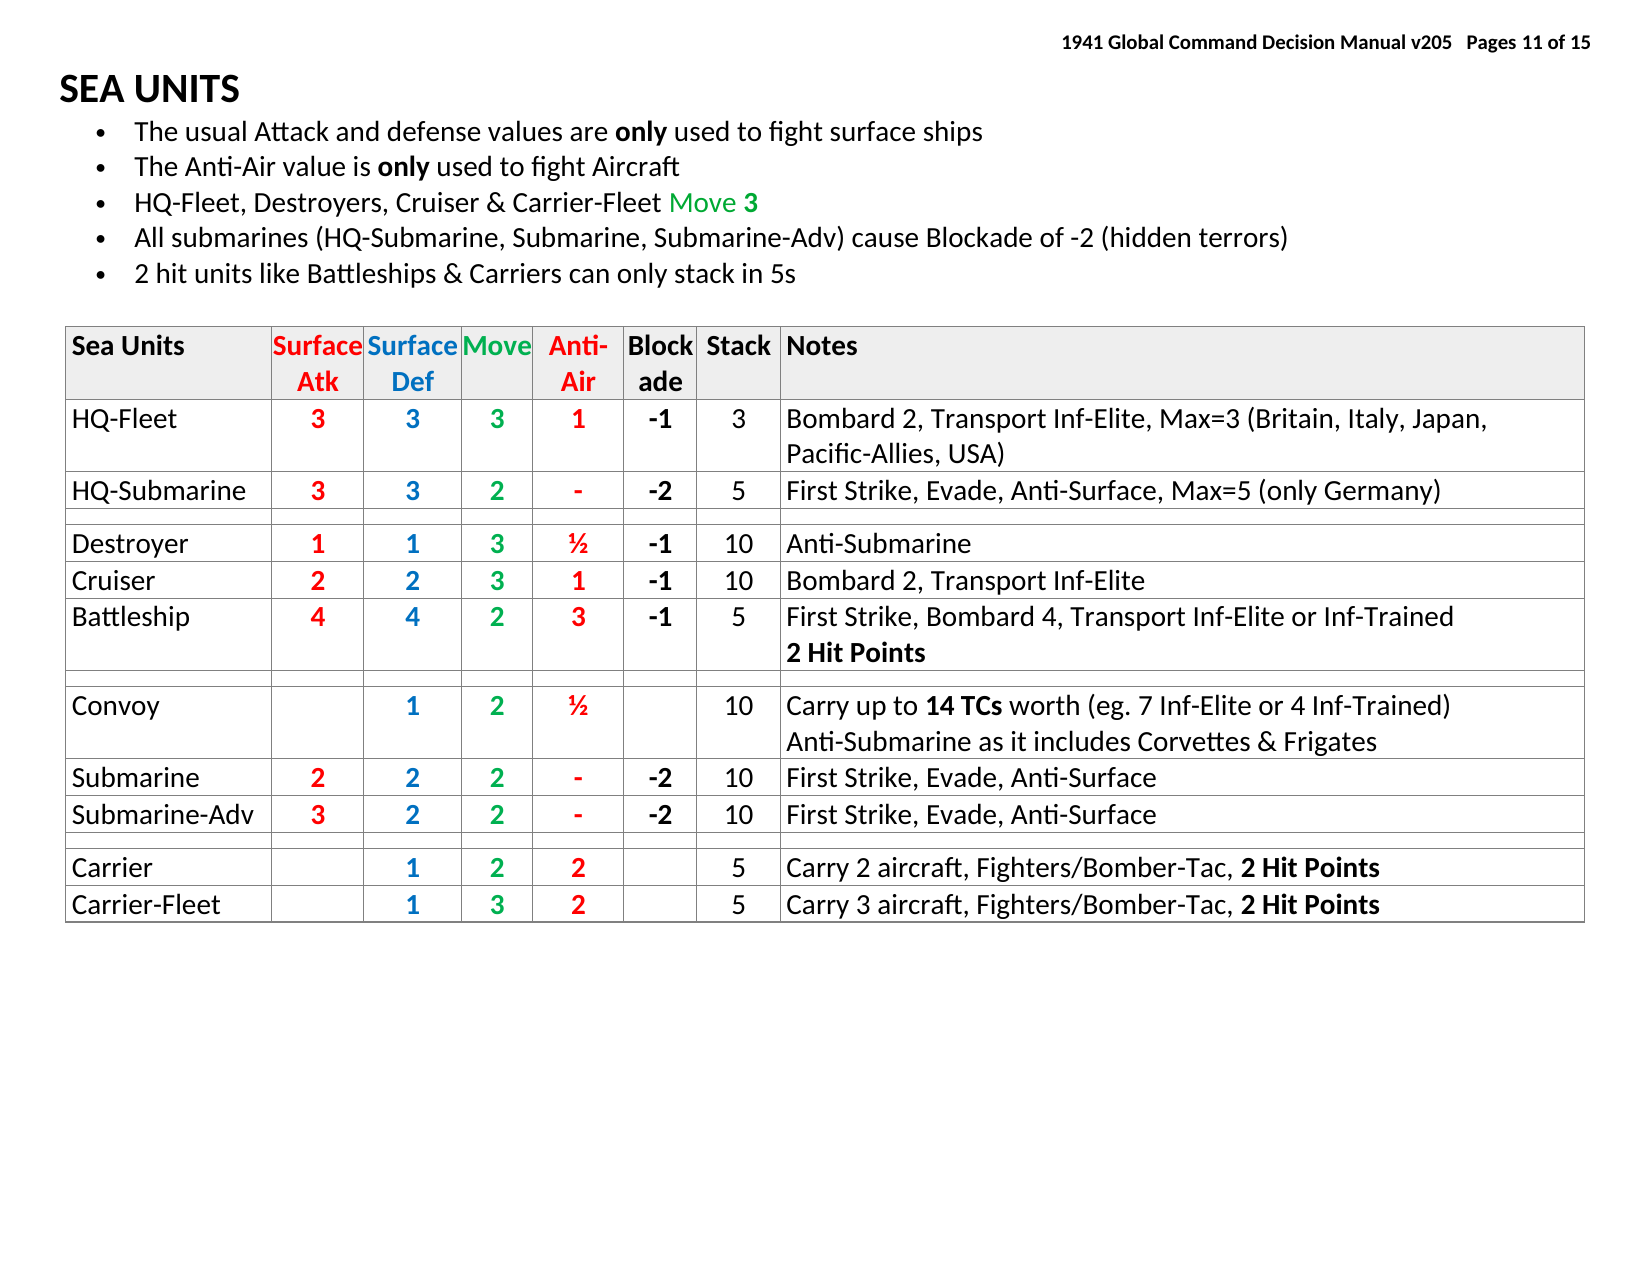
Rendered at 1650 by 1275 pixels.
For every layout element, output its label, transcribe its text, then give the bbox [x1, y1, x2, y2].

table_cell [624, 509, 696, 524]
table_cell [533, 833, 623, 848]
list HQ-Fleet, Destroyers, Cruiser & Carrier-Fleet Move 3 [97, 184, 1591, 219]
table_cell Submarine [66, 759, 271, 795]
table_cell ½ [533, 687, 623, 758]
table_cell [697, 833, 780, 848]
table_cell 2 [462, 599, 532, 670]
table_cell -2 [624, 796, 696, 832]
table_cell [624, 849, 696, 885]
table_cell [462, 833, 532, 848]
table_cell 10 [697, 562, 780, 597]
table_cell 3 [697, 400, 780, 471]
table_cell First Strike, Evade, Anti-Surface [781, 796, 1584, 832]
table_cell 2 [272, 562, 363, 597]
table_cell [272, 671, 363, 686]
table_cell [272, 886, 363, 921]
table_cell 1 [364, 886, 461, 921]
table_cell - [533, 472, 623, 508]
table_cell 5 [697, 886, 780, 921]
table_cell [697, 671, 780, 686]
table_cell 3 [462, 400, 532, 471]
table_cell 3 [462, 525, 532, 561]
table_cell 2 [364, 759, 461, 795]
table_cell [272, 849, 363, 885]
table_cell Cruiser [66, 562, 271, 597]
table_cell 4 [272, 599, 363, 670]
table_cell Carrier [66, 849, 271, 885]
table_cell -2 [624, 472, 696, 508]
text SEA UNITS [59, 62, 1591, 113]
table_cell -1 [624, 562, 696, 597]
list The usual Attack and defense values are only used to fight surface ships [97, 113, 1591, 148]
table_cell [781, 833, 1584, 848]
table_cell [624, 671, 696, 686]
table_cell Battleship [66, 599, 271, 670]
table_header Surface Atk [272, 327, 363, 399]
table_cell 2 [533, 849, 623, 885]
table_cell - [533, 759, 623, 795]
table_cell [272, 833, 363, 848]
table_cell [462, 509, 532, 524]
table_cell [364, 671, 461, 686]
table_cell First Strike, Evade, Anti-Surface, Max=5 (only Germany) [781, 472, 1584, 508]
table_cell 2 [364, 562, 461, 597]
table_cell [66, 671, 271, 686]
table_cell 1 [364, 687, 461, 758]
table_cell 2 [364, 796, 461, 832]
table_cell Submarine-Adv [66, 796, 271, 832]
table_cell 2 [533, 886, 623, 921]
table_cell Convoy [66, 687, 271, 758]
table_cell Carry 3 aircraft, Fighters/Bomber-Tac, 2 Hit Points [781, 886, 1584, 921]
table_cell 1 [272, 525, 363, 561]
table_cell 2 [462, 472, 532, 508]
table_cell [624, 833, 696, 848]
table_cell 3 [272, 400, 363, 471]
table_cell ½ [533, 525, 623, 561]
table_cell 4 [364, 599, 461, 670]
table_cell 3 [364, 472, 461, 508]
table_cell 1 [533, 400, 623, 471]
table_header Block ade [624, 327, 696, 399]
table_cell [364, 833, 461, 848]
table_cell 3 [272, 472, 363, 508]
table_cell 2 [462, 849, 532, 885]
table_cell 10 [697, 759, 780, 795]
table_cell -1 [624, 599, 696, 670]
table_cell 2 [462, 796, 532, 832]
table_cell - [533, 796, 623, 832]
table_cell 10 [697, 687, 780, 758]
table_cell 5 [697, 849, 780, 885]
table_header Surface Def [364, 327, 461, 399]
table_cell 2 [272, 759, 363, 795]
table_cell Carry 2 aircraft, Fighters/Bomber-Tac, 2 Hit Points [781, 849, 1584, 885]
table_cell [66, 509, 271, 524]
table_cell -2 [624, 759, 696, 795]
table_cell [624, 886, 696, 921]
table_cell 10 [697, 525, 780, 561]
table_cell 3 [364, 400, 461, 471]
table_cell -1 [624, 400, 696, 471]
table_cell HQ-Submarine [66, 472, 271, 508]
table_header Move [462, 327, 532, 399]
table_cell [272, 687, 363, 758]
list 2 hit units like Battleships & Carriers can only stack in 5s [97, 255, 1591, 291]
table_cell Bombard 2, Transport Inf-Elite, Max=3 (Britain, Italy, Japan, Pacific-Allies, USA) [781, 400, 1584, 471]
table_cell [781, 509, 1584, 524]
list All submarines (HQ-Submarine, Submarine, Submarine-Adv) cause Blockade of -2 (hidden terrors) [97, 219, 1591, 255]
table_cell 10 [697, 796, 780, 832]
table_cell [624, 687, 696, 758]
table_header Anti-Air [533, 327, 623, 399]
table_cell [533, 509, 623, 524]
table_cell HQ-Fleet [66, 400, 271, 471]
table_cell Destroyer [66, 525, 271, 561]
table_cell 1 [533, 562, 623, 597]
table_cell [697, 509, 780, 524]
table_cell First Strike, Bombard 4, Transport Inf-Elite or Inf-Trained 2 Hit Points [781, 599, 1584, 670]
table_cell 1 [364, 525, 461, 561]
table_cell Bombard 2, Transport Inf-Elite [781, 562, 1584, 597]
table_cell Anti-Submarine [781, 525, 1584, 561]
table_cell 3 [462, 886, 532, 921]
table_cell First Strike, Evade, Anti-Surface [781, 759, 1584, 795]
table_cell 2 [462, 687, 532, 758]
table_cell 2 [462, 759, 532, 795]
table_cell [462, 671, 532, 686]
table_header Notes [781, 327, 1584, 399]
table_cell [272, 509, 363, 524]
table_cell [364, 509, 461, 524]
table_cell [66, 833, 271, 848]
table_cell 3 [272, 796, 363, 832]
table_header Sea Units [66, 327, 271, 399]
table_cell [781, 671, 1584, 686]
table_cell 5 [697, 472, 780, 508]
list The Anti-Air value is only used to fight Aircraft [97, 148, 1591, 184]
table_header Stack [697, 327, 780, 399]
table_cell Carry up to 14 TCs worth (eg. 7 Inf-Elite or 4 Inf-Trained) Anti-Submarine as it includes Corvettes & Frigates [781, 687, 1584, 758]
table_cell 5 [697, 599, 780, 670]
table_cell Carrier-Fleet [66, 886, 271, 921]
table_cell 1 [364, 849, 461, 885]
table_cell -1 [624, 525, 696, 561]
table_cell [533, 671, 623, 686]
table_cell 3 [533, 599, 623, 670]
table_cell 3 [462, 562, 532, 597]
